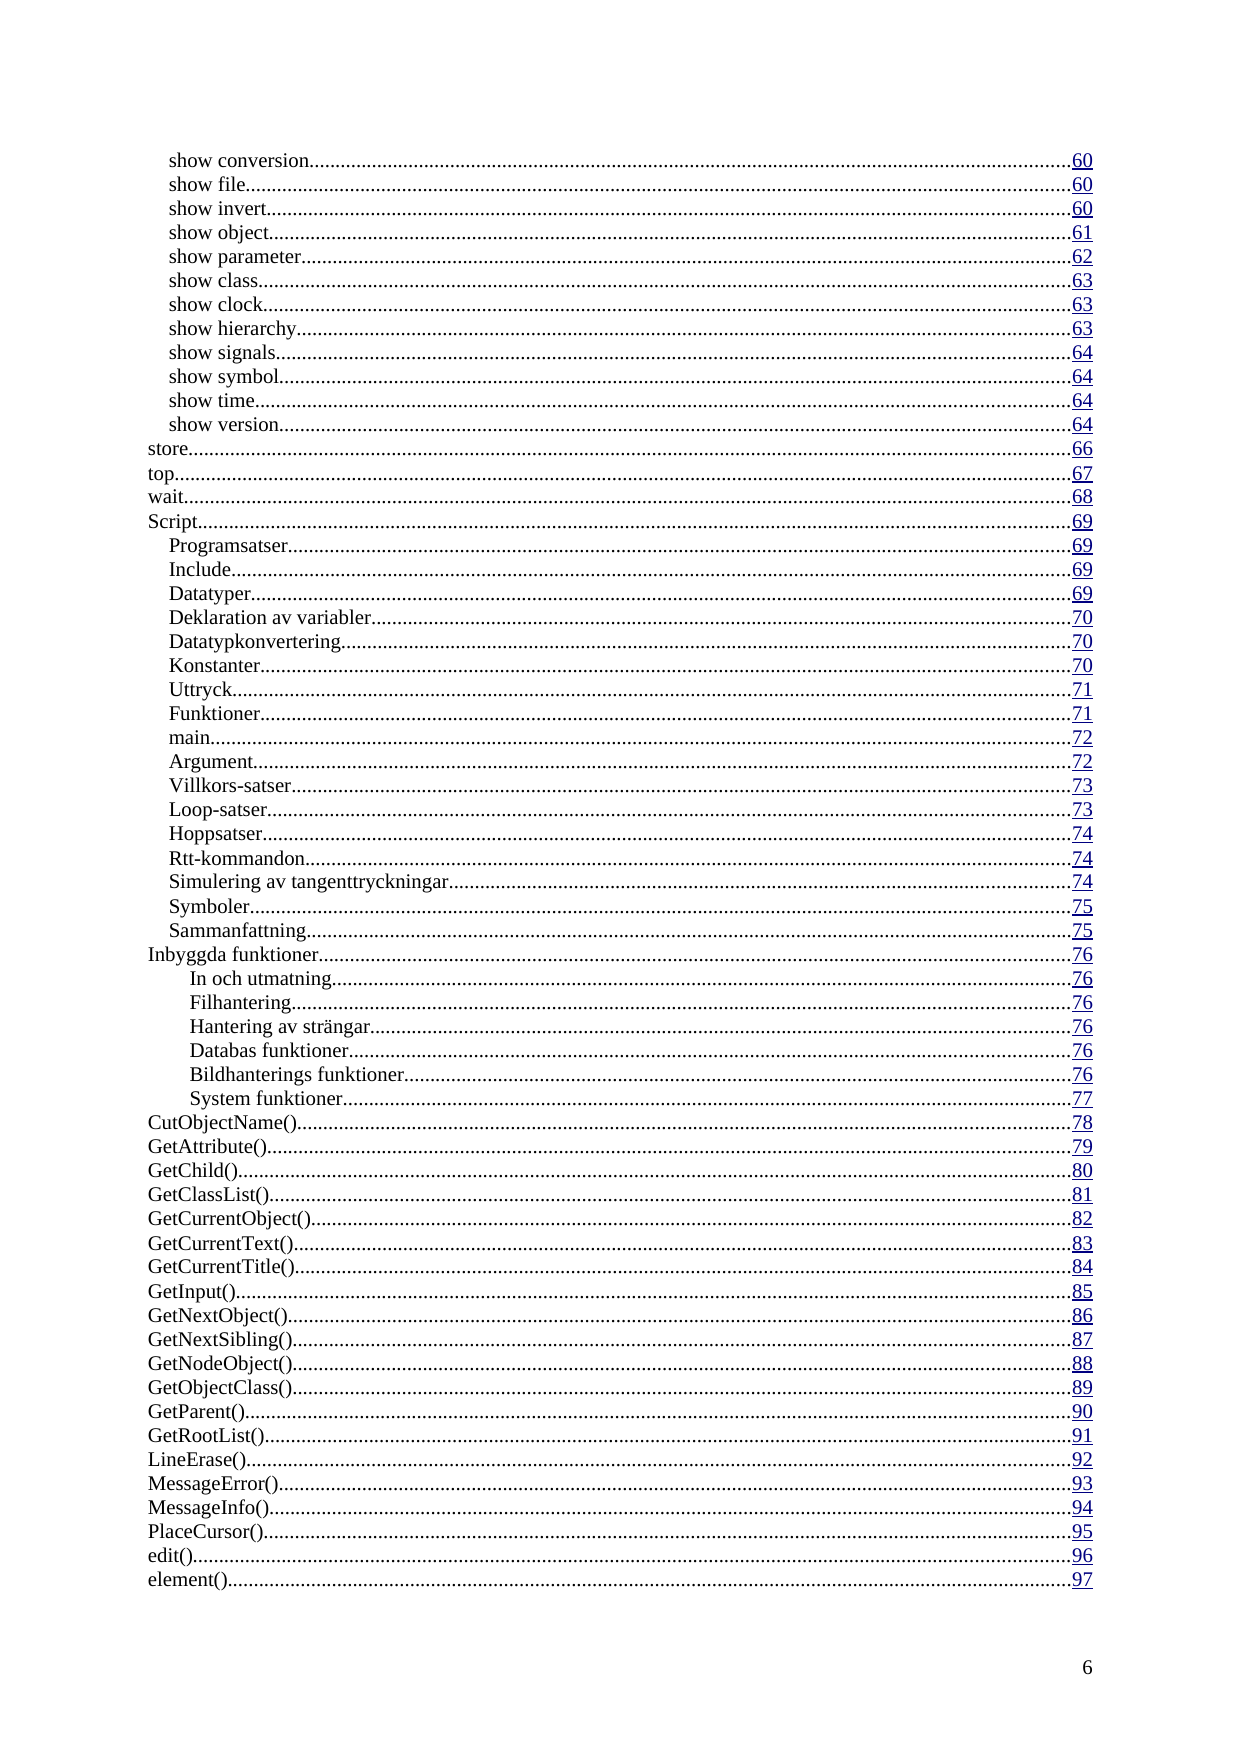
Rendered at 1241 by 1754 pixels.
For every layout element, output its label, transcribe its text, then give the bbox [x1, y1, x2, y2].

text PlaceCursor() 95 [148, 1519, 1093, 1543]
text show parameter 62 [168, 244, 1093, 268]
text show symbol 64 [168, 364, 1093, 388]
text edit() 96 [148, 1543, 1093, 1567]
text store 66 [148, 436, 1093, 460]
text Rtt-kommandon 74 [168, 845, 1093, 869]
text Hantering av strängar 76 [189, 1014, 1093, 1038]
text In och utmatning 76 [189, 966, 1093, 990]
text GetObjectClass() 89 [148, 1375, 1093, 1399]
text CutObjectName() 78 [148, 1110, 1093, 1134]
text Databas funktioner 76 [189, 1038, 1093, 1062]
text Symboler 75 [168, 893, 1093, 918]
text show object 61 [168, 220, 1093, 244]
text show hierarchy 63 [168, 316, 1093, 340]
text Inbyggda funktioner 76 [148, 942, 1093, 966]
text Programsatser 69 [168, 533, 1093, 557]
text GetRootList() 91 [148, 1423, 1093, 1447]
text Simulering av tangenttryckningar 74 [168, 869, 1093, 893]
text Bildhanterings funktioner 76 [189, 1062, 1093, 1086]
text show file 60 [168, 172, 1093, 196]
text Argument 72 [168, 749, 1093, 773]
text element() 97 [148, 1567, 1093, 1591]
text Deklaration av variabler 70 [168, 605, 1093, 629]
text GetCurrentObject() 82 [148, 1206, 1093, 1230]
text GetNextSibling() 87 [148, 1327, 1093, 1351]
text GetNextObject() 86 [148, 1303, 1093, 1327]
text GetClassList() 81 [148, 1182, 1093, 1206]
text Villkors-satser 73 [168, 773, 1093, 797]
text Datatyper 69 [168, 581, 1093, 605]
text GetNodeObject() 88 [148, 1351, 1093, 1375]
text MessageInfo() 94 [148, 1495, 1093, 1519]
text Funktioner 71 [168, 701, 1093, 725]
text Script 69 [148, 508, 1093, 533]
text show conversion 60 [168, 148, 1093, 172]
text show clock 63 [168, 292, 1093, 316]
text System funktioner 77 [189, 1086, 1093, 1110]
text Sammanfattning 75 [168, 918, 1093, 942]
text Loop-satser 73 [168, 797, 1093, 821]
text GetCurrentText() 83 [148, 1230, 1093, 1254]
text show version 64 [168, 412, 1093, 436]
text Uttryck 71 [168, 677, 1093, 701]
text GetAttribute() 79 [148, 1134, 1093, 1158]
text top 67 [148, 460, 1093, 484]
text GetCurrentTitle() 84 [148, 1254, 1093, 1278]
text show invert 60 [168, 196, 1093, 220]
text Konstanter 70 [168, 653, 1093, 677]
text GetParent() 90 [148, 1399, 1093, 1423]
text Datatypkonvertering 70 [168, 629, 1093, 653]
text Hoppsatser 74 [168, 821, 1093, 845]
text show class 63 [168, 268, 1093, 292]
text wait 68 [148, 484, 1093, 508]
text main 72 [168, 725, 1093, 749]
text show time 64 [168, 388, 1093, 412]
text MessageError() 93 [148, 1471, 1093, 1495]
text Filhantering 76 [189, 990, 1093, 1014]
text show signals 64 [168, 340, 1093, 364]
text GetInput() 85 [148, 1278, 1093, 1303]
text Include 69 [168, 557, 1093, 581]
text LineErase() 92 [148, 1447, 1093, 1471]
text GetChild() 80 [148, 1158, 1093, 1182]
